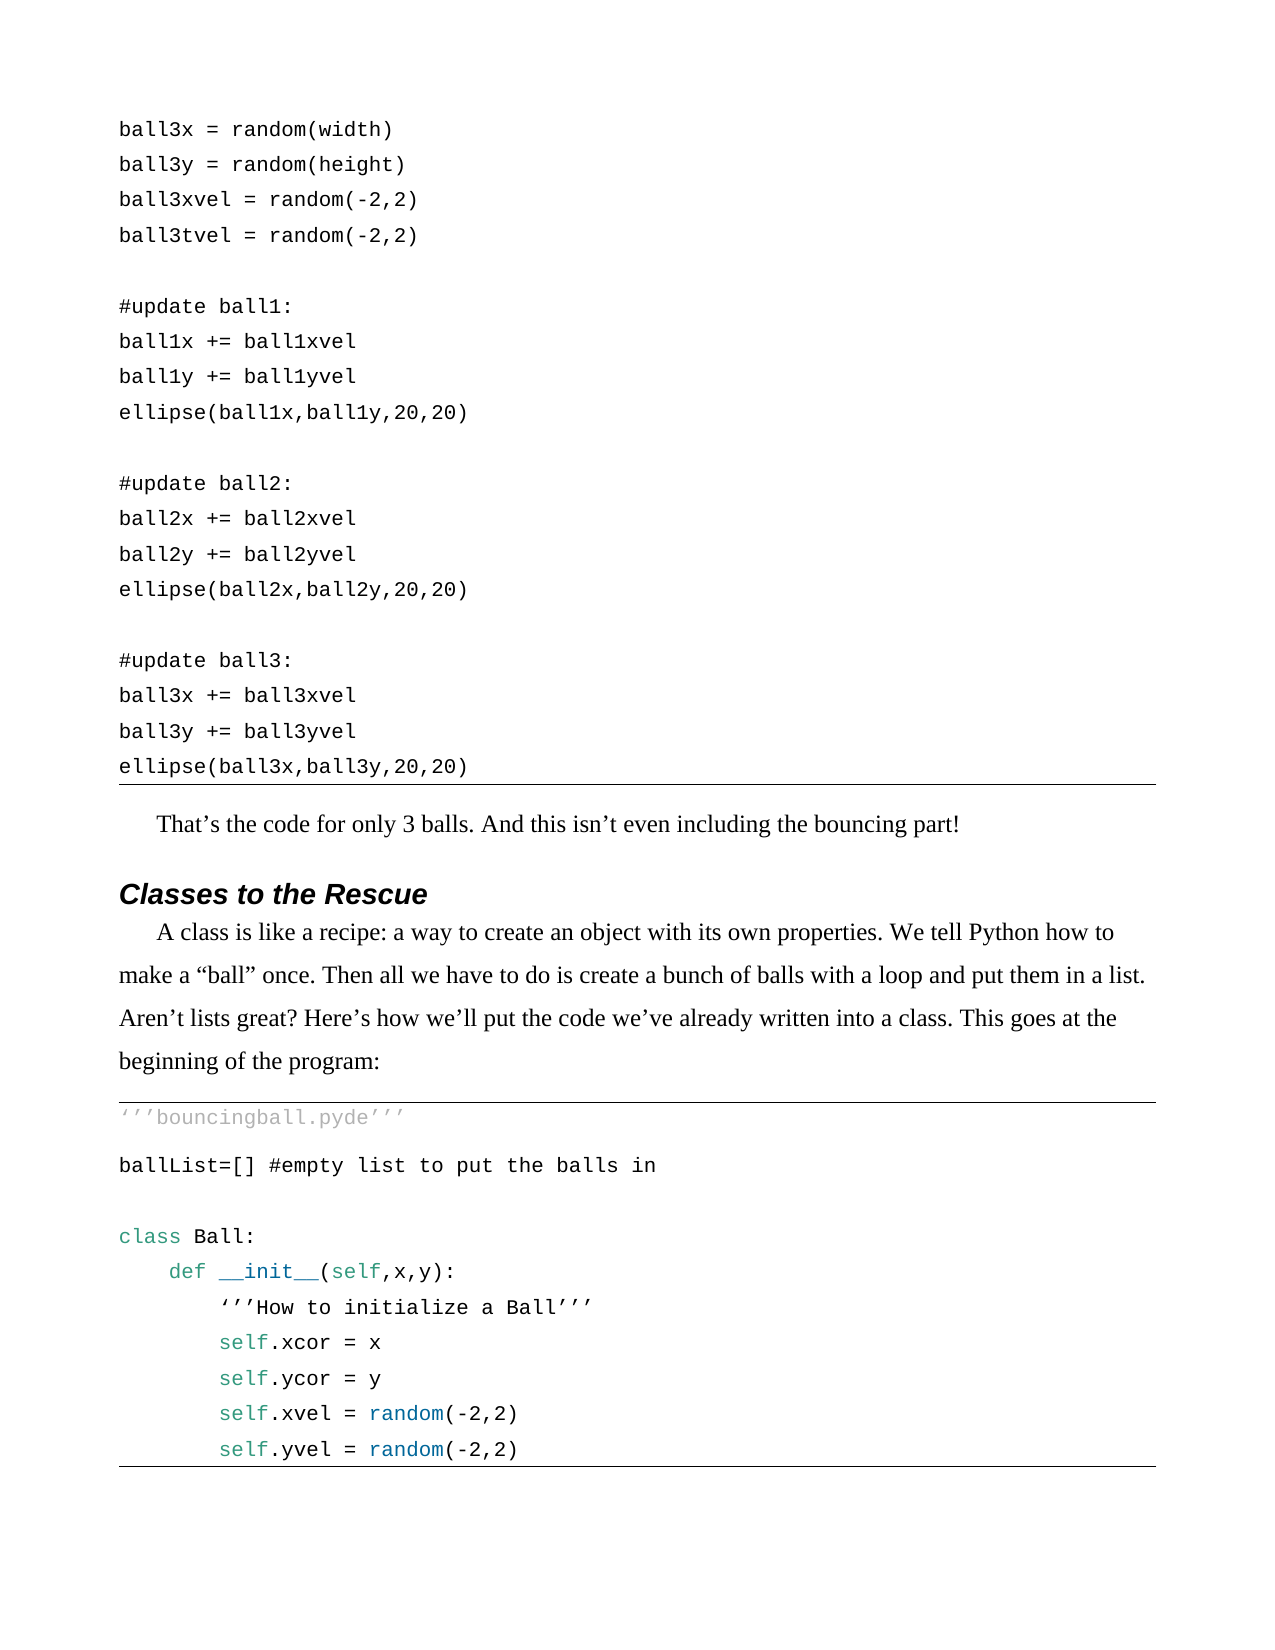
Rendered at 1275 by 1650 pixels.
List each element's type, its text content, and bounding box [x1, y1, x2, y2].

text ball2x += ball2xvel [118, 508, 1156, 532]
text def __init__(self,x,y): [118, 1261, 1156, 1285]
text ball3tvel = random(-2,2) [118, 225, 1156, 248]
text ball3y = random(height) [118, 154, 1156, 178]
text self.yvel = random(-2,2) [118, 1438, 1156, 1467]
text #update ball3: [118, 650, 1156, 673]
text ball3x = random(width) [118, 118, 1156, 142]
text #update ball2: [118, 473, 1156, 496]
text ‘’’How to initialize a Ball’’’ [118, 1297, 1156, 1321]
text class Ball: [118, 1226, 1156, 1250]
subtitle Classes to the Rescue [118, 877, 1156, 911]
text ball3xvel = random(-2,2) [118, 189, 1156, 213]
text That’s the code for only 3 balls. And this isn’t even including the bouncing part! [118, 809, 1156, 838]
text A class is like a recipe: a way to create an object with its own properties. We tell Python how to make a “ball” once. Then all we have to do is create a bunch of balls with a loop and put them in a list. Aren’t lists great? Here’s how we’ll put the code we’ve already written into a class. This goes at the beginning of the program: [118, 917, 1156, 1075]
text ellipse(ball1x,ball1y,20,20) [118, 402, 1156, 426]
text ‘’’bouncingball.pyde’’’ [118, 1103, 1156, 1131]
text self.xvel = random(-2,2) [118, 1403, 1156, 1427]
text ball2y += ball2yvel [118, 543, 1156, 567]
text self.xcor = x [118, 1332, 1156, 1356]
text ball3x += ball3xvel [118, 685, 1156, 709]
text ball3y += ball3yvel [118, 721, 1156, 744]
text ellipse(ball2x,ball2y,20,20) [118, 579, 1156, 603]
text ball1x += ball1xvel [118, 331, 1156, 355]
text ellipse(ball3x,ball3y,20,20) [118, 756, 1156, 785]
text self.ycor = y [118, 1368, 1156, 1391]
text ball1y += ball1yvel [118, 366, 1156, 390]
text ballList=[] #empty list to put the balls in [118, 1150, 1156, 1179]
text #update ball1: [118, 296, 1156, 319]
